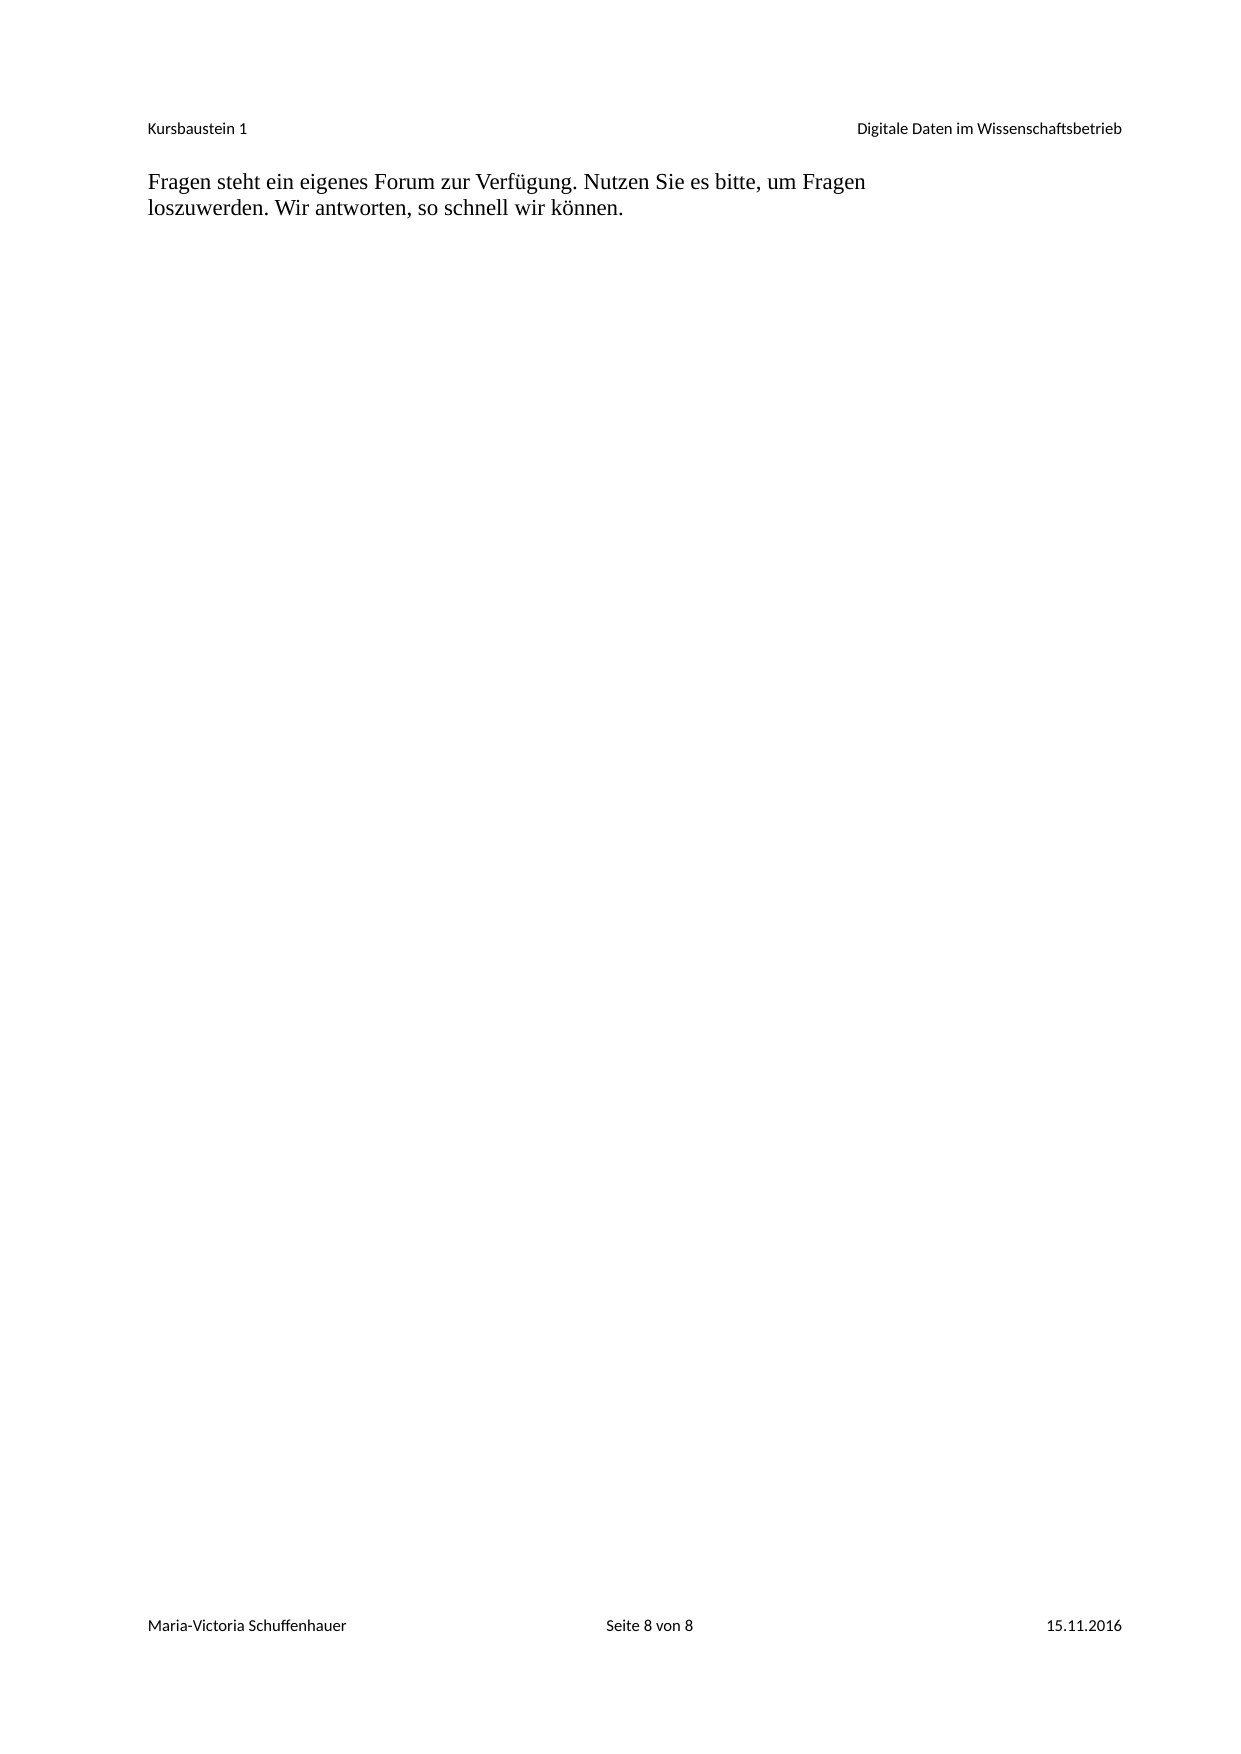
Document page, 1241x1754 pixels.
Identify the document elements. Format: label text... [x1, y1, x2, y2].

text loszuwerden. Wir antworten, so schnell wir können. [148, 194, 1122, 221]
text Fragen steht ein eigenes Forum zur Verfügung. Nutzen Sie es bitte, um Fragen [148, 168, 1122, 194]
